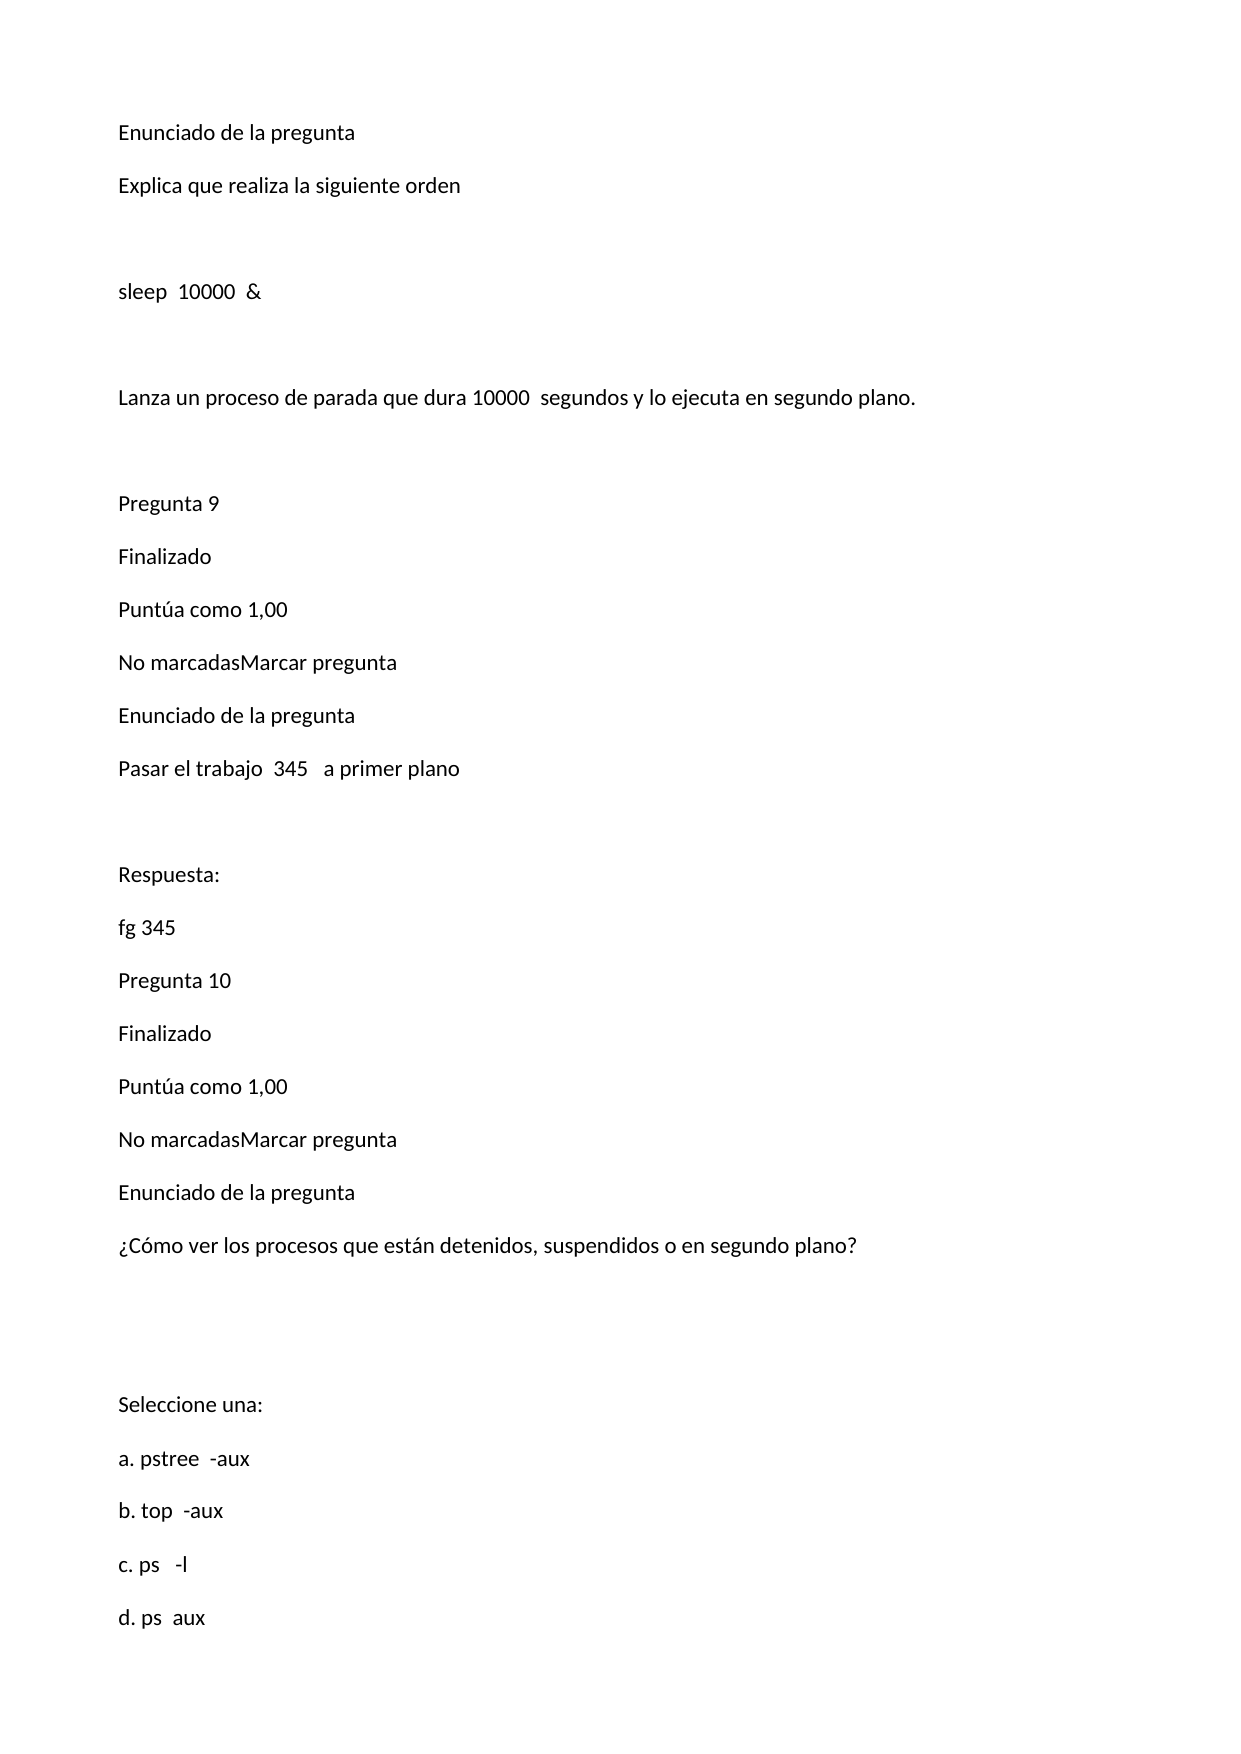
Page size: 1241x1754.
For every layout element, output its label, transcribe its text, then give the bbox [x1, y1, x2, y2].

text d. ps aux [118, 1603, 1122, 1631]
text ¿Cómo ver los procesos que están detenidos, suspendidos o en segundo plano? [118, 1232, 1122, 1259]
text Pregunta 9 [118, 489, 1122, 517]
text Enunciado de la pregunta [118, 1178, 1122, 1207]
text No marcadasMarcar pregunta [118, 1126, 1122, 1153]
text Pasar el trabajo 345 a primer plano [118, 754, 1122, 782]
text Finalizado [118, 1019, 1122, 1047]
text Puntúa como 1,00 [118, 1072, 1122, 1101]
text a. pstree -aux [118, 1444, 1122, 1472]
text Explica que realiza la siguiente orden [118, 171, 1122, 199]
text Puntúa como 1,00 [118, 595, 1122, 623]
text Enunciado de la pregunta [118, 701, 1122, 729]
text No marcadasMarcar pregunta [118, 648, 1122, 676]
text Pregunta 10 [118, 966, 1122, 994]
text c. ps -l [118, 1550, 1122, 1578]
text Finalizado [118, 542, 1122, 570]
text sleep 10000 & [118, 277, 1122, 305]
text Lanza un proceso de parada que dura 10000 segundos y lo ejecuta en segundo plano. [118, 383, 1122, 411]
text Seleccione una: [118, 1391, 1122, 1419]
text fg 345 [118, 913, 1122, 941]
text Enunciado de la pregunta [118, 118, 1122, 146]
text Respuesta: [118, 860, 1122, 888]
text b. top -aux [118, 1497, 1122, 1525]
